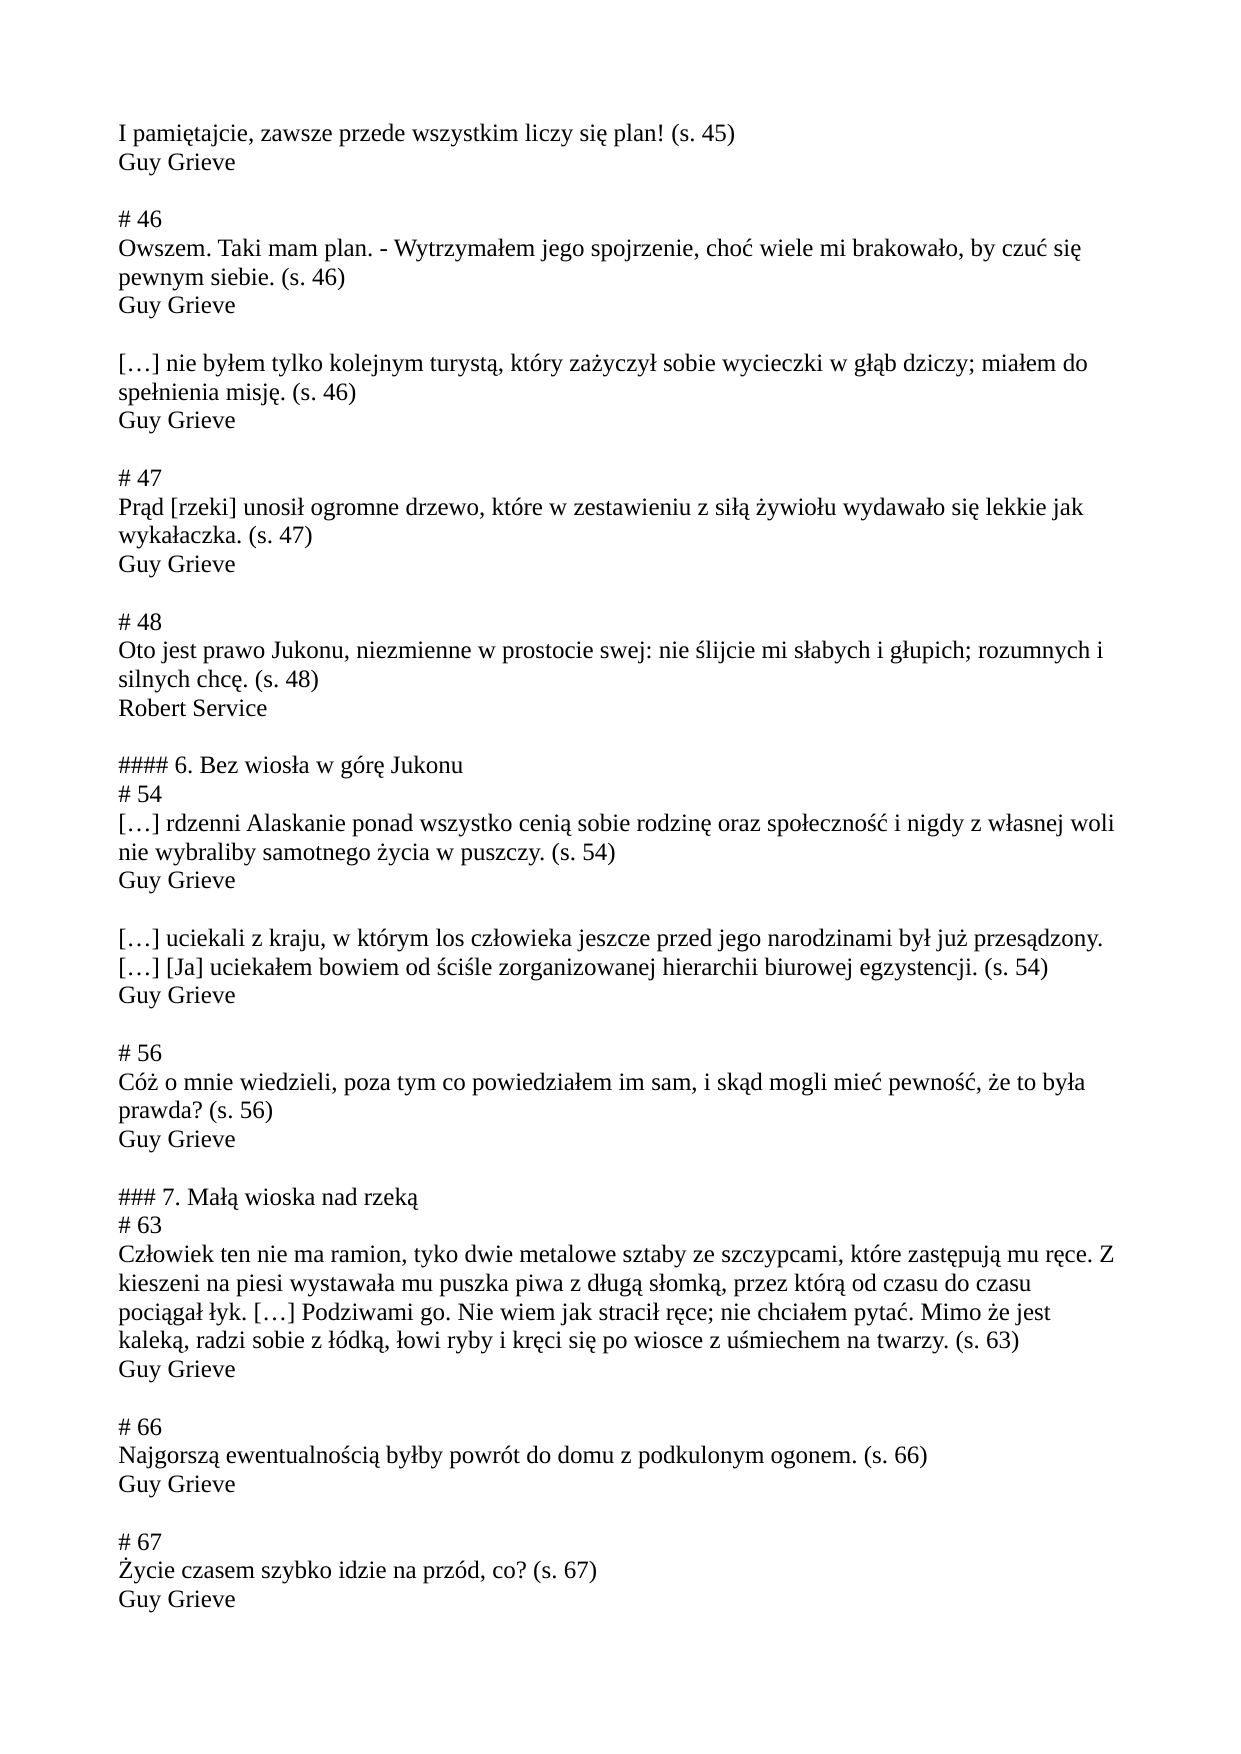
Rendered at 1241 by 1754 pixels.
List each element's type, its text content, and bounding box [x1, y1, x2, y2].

text # 48 [118, 607, 1122, 636]
text Guy Grieve [118, 1469, 1122, 1498]
text # 67 [118, 1527, 1122, 1556]
text Guy Grieve [118, 291, 1122, 319]
text ### 7. Małą wioska nad rzeką [118, 1182, 1122, 1211]
text #### 6. Bez wiosła w górę Jukonu [118, 751, 1122, 779]
text Robert Service [118, 693, 1122, 722]
text […] nie byłem tylko kolejnym turystą, który zażyczył sobie wycieczki w głąb dziczy; miałem do spełnienia misję. (s. 46) [118, 348, 1122, 406]
text Prąd [rzeki] unosił ogromne drzewo, które w zestawieniu z siłą żywiołu wydawało się lekkie jak wykałaczka. (s. 47) [118, 492, 1122, 549]
text # 56 [118, 1038, 1122, 1067]
text Guy Grieve [118, 1124, 1122, 1153]
text Guy Grieve [118, 549, 1122, 578]
text […] rdzenni Alaskanie ponad wszystko cenią sobie rodzinę oraz społeczność i nigdy z własnej woli nie wybraliby samotnego życia w puszczy. (s. 54) [118, 808, 1122, 866]
text Guy Grieve [118, 406, 1122, 434]
text Człowiek ten nie ma ramion, tyko dwie metalowe sztaby ze szczypcami, które zastępują mu ręce. Z kieszeni na piesi wystawała mu puszka piwa z długą słomką, przez którą od czasu do czasu pociągał łyk. […] Podziwami go. Nie wiem jak stracił ręce; nie chciałem pytać. Mimo że jest kaleką, radzi sobie z łódką, łowi ryby i kręci się po wiosce z uśmiechem na twarzy. (s. 63) [118, 1239, 1122, 1354]
text Guy Grieve [118, 1584, 1122, 1613]
text Guy Grieve [118, 147, 1122, 176]
text I pamiętajcie, zawsze przede wszystkim liczy się plan! (s. 45) [118, 118, 1122, 147]
text Owszem. Taki mam plan. - Wytrzymałem jego spojrzenie, choć wiele mi brakowało, by czuć się pewnym siebie. (s. 46) [118, 233, 1122, 291]
text Oto jest prawo Jukonu, niezmienne w prostocie swej: nie ślijcie mi słabych i głupich; rozumnych i silnych chcę. (s. 48) [118, 636, 1122, 693]
text # 47 [118, 463, 1122, 492]
text # 46 [118, 204, 1122, 233]
text Życie czasem szybko idzie na przód, co? (s. 67) [118, 1556, 1122, 1584]
text Guy Grieve [118, 1354, 1122, 1383]
text # 63 [118, 1211, 1122, 1239]
text Guy Grieve [118, 981, 1122, 1009]
text Cóż o mnie wiedzieli, poza tym co powiedziałem im sam, i skąd mogli mieć pewność, że to była prawda? (s. 56) [118, 1067, 1122, 1124]
text # 66 [118, 1412, 1122, 1441]
text […] uciekali z kraju, w którym los człowieka jeszcze przed jego narodzinami był już przesądzony. […] [Ja] uciekałem bowiem od ściśle zorganizowanej hierarchii biurowej egzystencji. (s. 54) [118, 923, 1122, 981]
text Najgorszą ewentualnością byłby powrót do domu z podkulonym ogonem. (s. 66) [118, 1441, 1122, 1469]
text # 54 [118, 779, 1122, 808]
text Guy Grieve [118, 866, 1122, 894]
